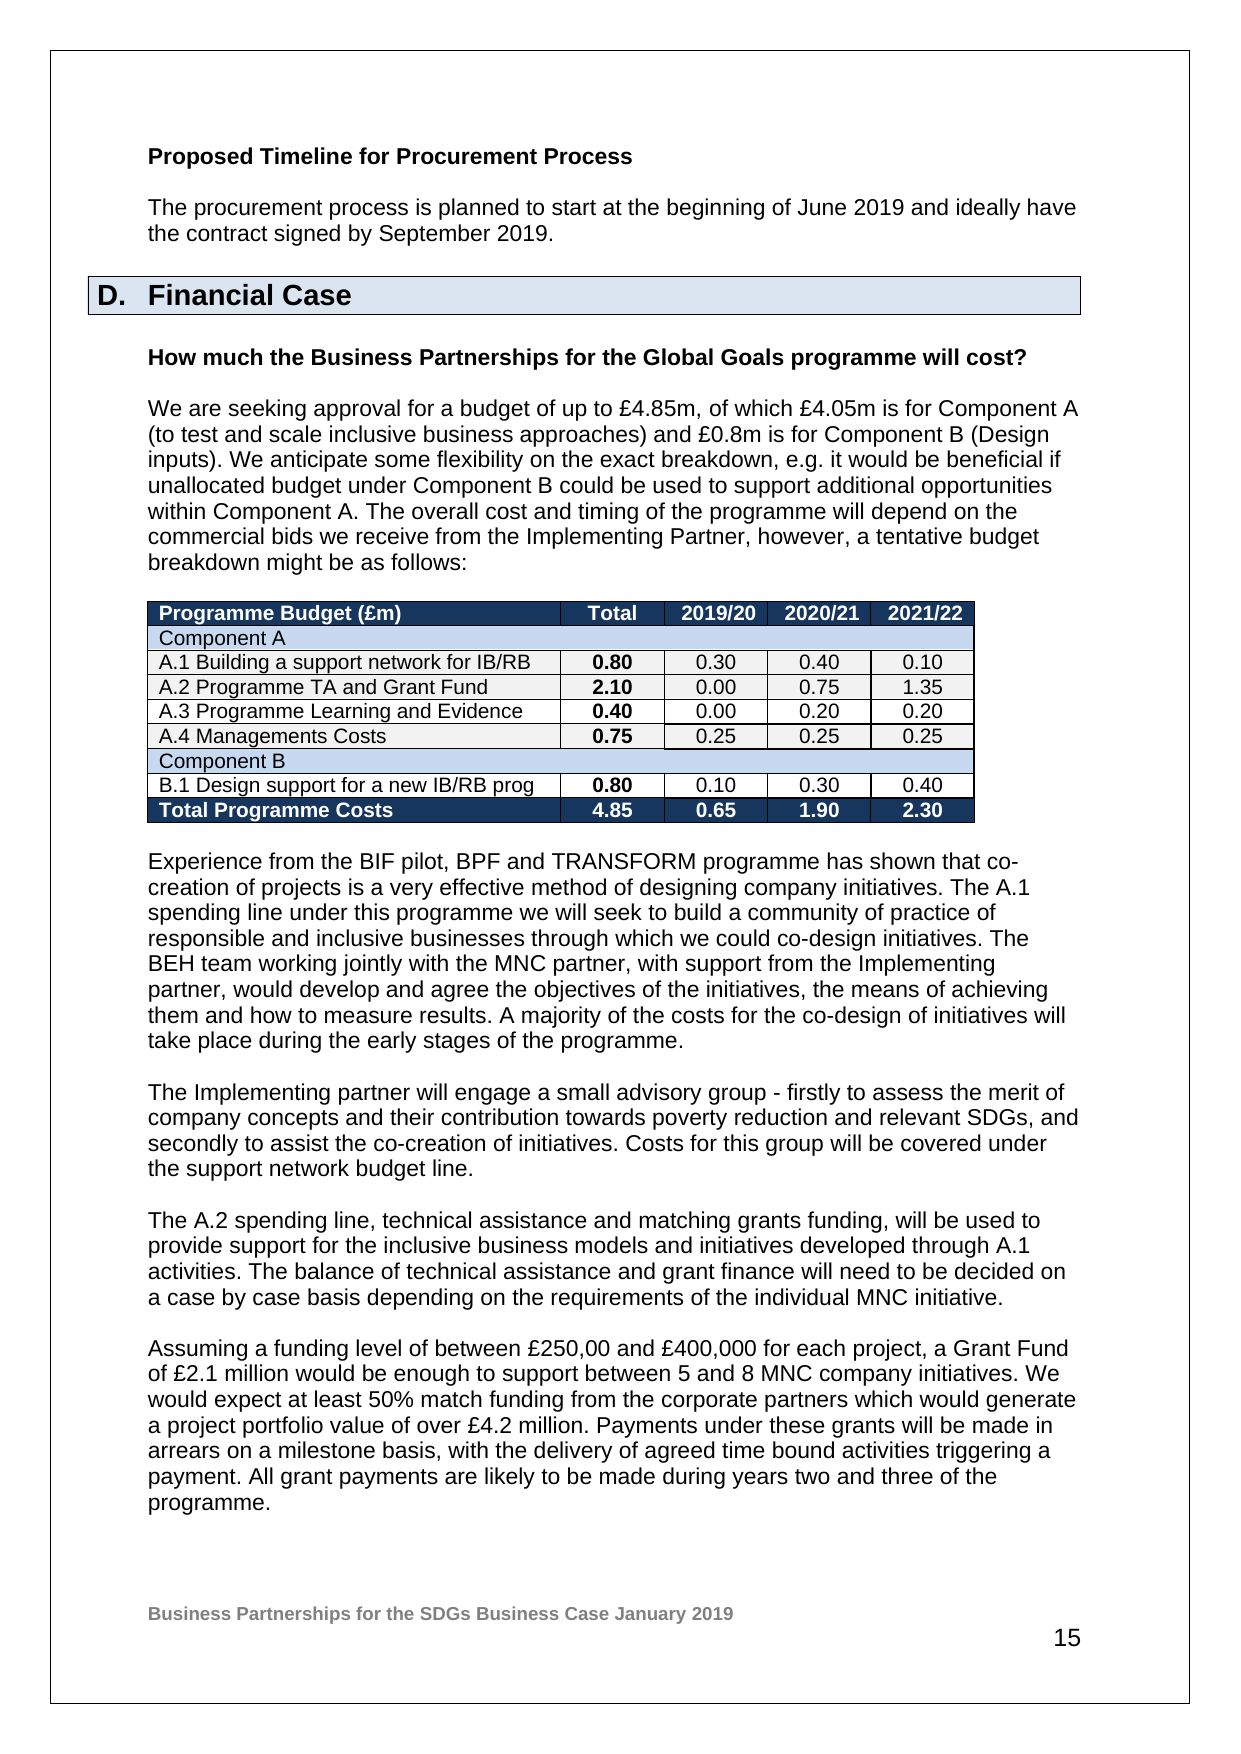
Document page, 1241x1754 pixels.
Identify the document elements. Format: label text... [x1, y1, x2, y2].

list Financial Case [89, 277, 1080, 314]
table_cell A.3 Programme Learning and Evidence [148, 700, 560, 723]
table_header 2019/20 [665, 602, 767, 625]
table_cell 0.30 [768, 774, 870, 797]
table_cell 0.00 [665, 675, 767, 698]
table_cell 0.10 [665, 774, 767, 797]
table_cell 1.35 [872, 675, 973, 698]
table_cell 0.20 [872, 700, 973, 723]
text How much the Business Partnerships for the Global Goals programme will cost? [148, 345, 1081, 370]
table_header Total [561, 602, 664, 625]
text Assuming a funding level of between £250,00 and £400,000 for each project, a Grant Fund of £2.1 million would be enough to support between 5 and 8 MNC company initiatives. We would expect at least 50% match funding from the corporate partners which would generate a project portfolio value of over £4.2 million. Payments under these grants will be made in arrears on a milestone basis, with the delivery of agreed time bound activities triggering a payment. All grant payments are likely to be made during years two and three of the programme. [148, 1336, 1081, 1515]
table_cell 2.30 [871, 799, 974, 822]
table_cell B.1 Design support for a new IB/RB prog [148, 774, 560, 797]
table_header 2021/22 [871, 602, 974, 625]
table_header Programme Budget (£m) [148, 602, 560, 625]
table_cell 0.40 [872, 774, 973, 797]
text Proposed Timeline for Procurement Process [148, 144, 1081, 169]
table_cell 0.20 [768, 700, 870, 723]
text We are seeking approval for a budget of up to £4.85m, of which £4.05m is for Component A (to test and scale inclusive business approaches) and £0.8m is for Component B (Design inputs). We anticipate some flexibility on the exact breakdown, e.g. it would be beneficial if unallocated budget under Component B could be used to support additional opportunities within Component A. The overall cost and timing of the programme will depend on the commercial bids we receive from the Implementing Partner, however, a tentative budget breakdown might be as follows: [148, 396, 1081, 575]
text The procurement process is planned to start at the beginning of June 2019 and ideally have the contract signed by September 2019. [148, 195, 1081, 246]
table_cell A.1 Building a support network for IB/RB [148, 651, 560, 674]
table_cell 4.85 [561, 798, 664, 822]
table_cell 0.80 [561, 651, 664, 674]
table_cell A.4 Managements Costs [148, 724, 560, 748]
table_cell 1.90 [768, 799, 870, 822]
table_cell Component A [148, 626, 973, 649]
table_cell 0.40 [561, 700, 664, 723]
table_cell 0.00 [665, 700, 767, 723]
table_cell 0.25 [872, 725, 973, 748]
table_cell 0.75 [561, 724, 664, 748]
table_header 2020/21 [768, 602, 870, 625]
table_cell Total Programme Costs [148, 798, 560, 822]
text The A.2 spending line, technical assistance and matching grants funding, will be used to provide support for the inclusive business models and initiatives developed through A.1 activities. The balance of technical assistance and grant finance will need to be decided on a case by case basis depending on the requirements of the individual MNC initiative. [148, 1207, 1081, 1310]
table_cell 0.75 [768, 675, 870, 698]
table_cell 0.40 [768, 651, 870, 674]
table_cell 0.80 [561, 774, 664, 797]
table_cell 0.25 [665, 725, 767, 748]
table_cell Component B [148, 749, 973, 773]
text Experience from the BIF pilot, BPF and TRANSFORM programme has shown that co-creation of projects is a very effective method of designing company initiatives. The A.1 spending line under this programme we will seek to build a community of practice of responsible and inclusive businesses through which we could co-design initiatives. The BEH team working jointly with the MNC partner, with support from the Implementing partner, would develop and agree the objectives of the initiatives, the means of achieving them and how to measure results. A majority of the costs for the co-design of initiatives will take place during the early stages of the programme. [148, 849, 1081, 1054]
table_cell 0.10 [872, 651, 973, 674]
table_cell 0.30 [665, 651, 767, 674]
table_cell 0.25 [768, 725, 870, 748]
table_cell 2.10 [561, 675, 664, 698]
table_cell 0.65 [665, 799, 767, 822]
table_cell A.2 Programme TA and Grant Fund [148, 675, 560, 698]
text The Implementing partner will engage a small advisory group - firstly to assess the merit of company concepts and their contribution towards poverty reduction and relevant SDGs, and secondly to assist the co-creation of initiatives. Costs for this group will be covered under the support network budget line. [148, 1079, 1081, 1182]
